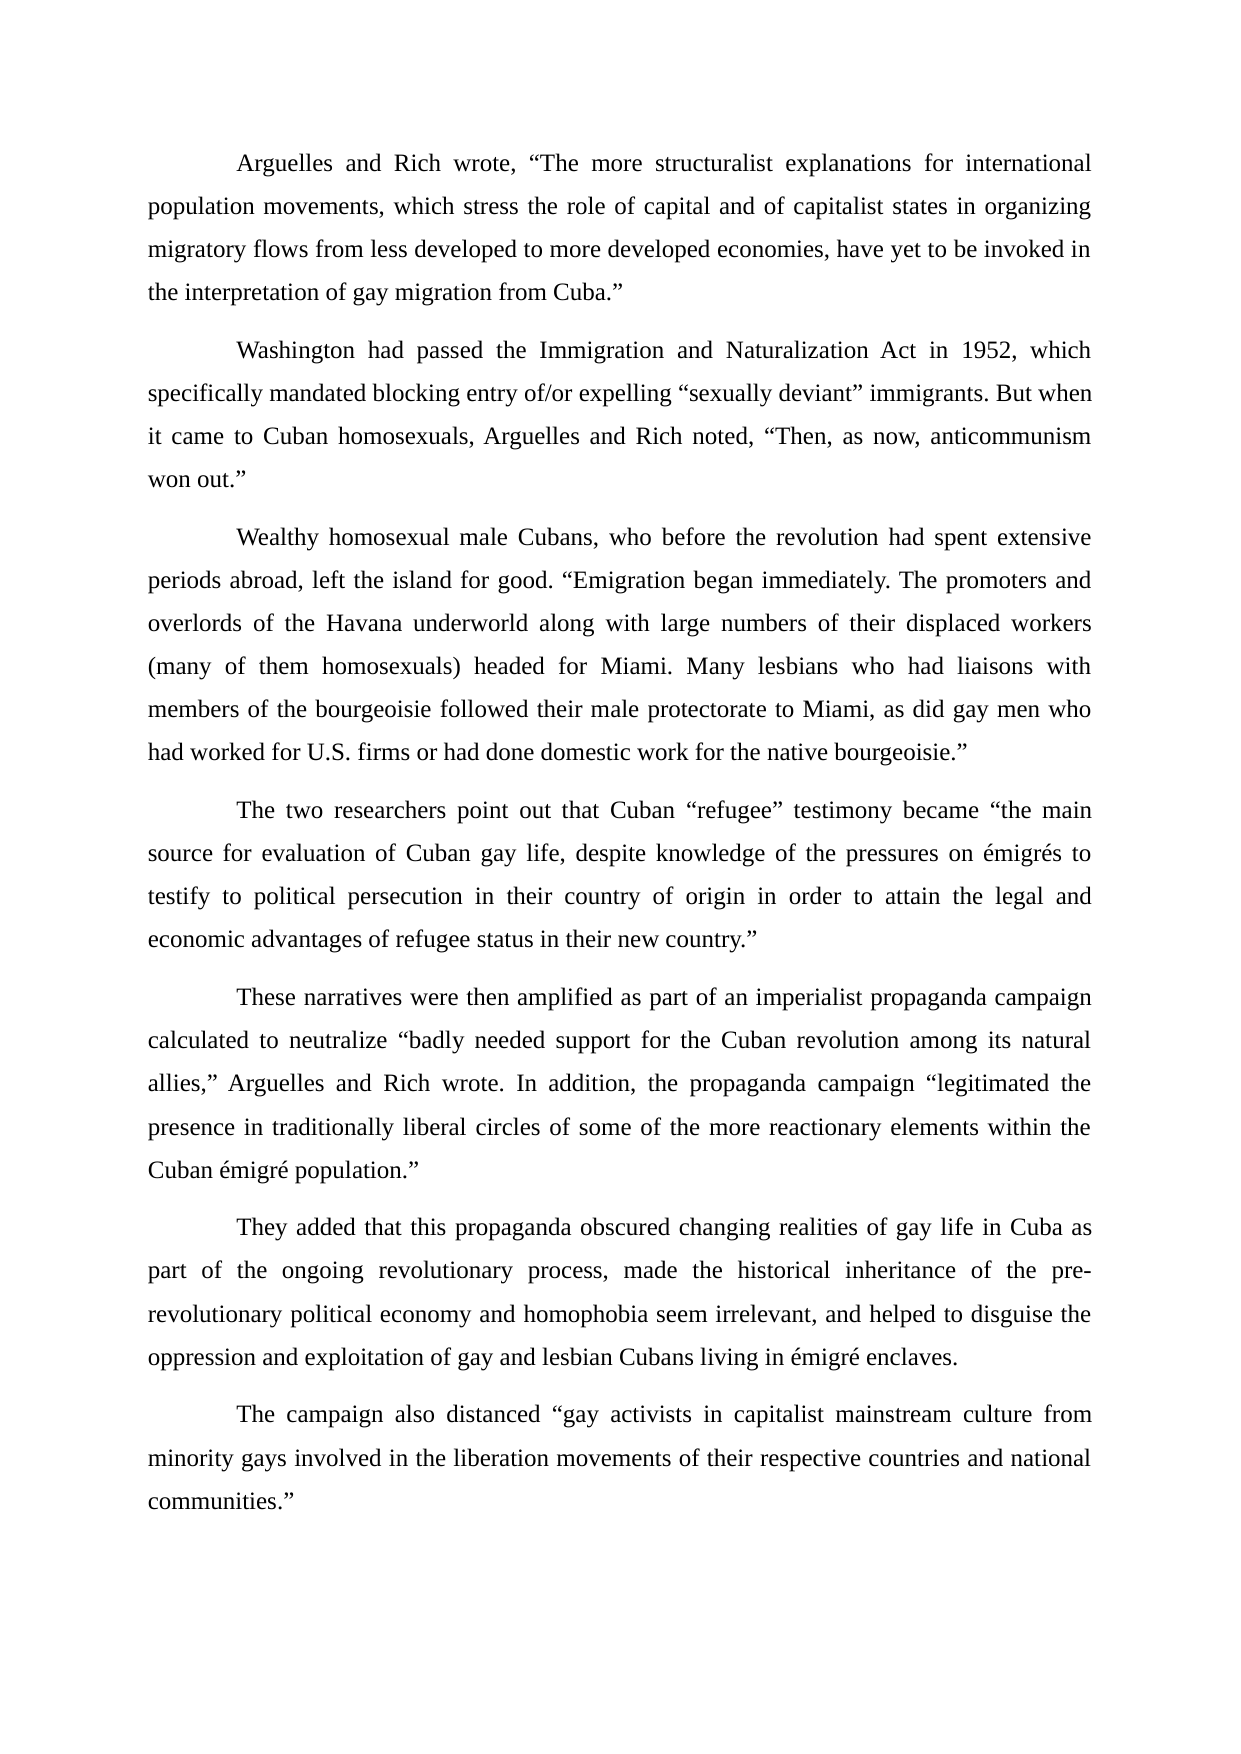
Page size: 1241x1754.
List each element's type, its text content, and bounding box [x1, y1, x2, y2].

text Arguelles and Rich wrote, “The more structuralist explanations for international population movements, which stress the role of capital and of capitalist states in organizing migratory flows from less developed to more developed economies, have yet to be invoked in the interpretation of gay migration from Cuba.” [148, 148, 1093, 306]
text The two researchers point out that Cuban “refugee” testimony became “the main source for evaluation of Cuban gay life, despite knowledge of the pressures on émigrés to testify to political persecution in their country of origin in order to attain the legal and economic advantages of refugee status in their new country.” [148, 795, 1093, 953]
text The campaign also distanced “gay activists in capitalist mainstream culture from minority gays involved in the liberation movements of their respective countries and national communities.” [148, 1399, 1093, 1514]
text Wealthy homosexual male Cubans, who before the revolution had spent extensive periods abroad, left the island for good. “Emigration began immediately. The promoters and overlords of the Havana underworld along with large numbers of their displaced workers (many of them homosexuals) headed for Miami. Many lesbians who had liaisons with members of the bourgeoisie followed their male protectorate to Miami, as did gay men who had worked for U.S. firms or had done domestic work for the native bourgeoisie.” [148, 522, 1093, 766]
text These narratives were then amplified as part of an imperialist propaganda campaign calculated to neutralize “badly needed support for the Cuban revolution among its natural allies,” Arguelles and Rich wrote. In addition, the propaganda campaign “legitimated the presence in traditionally liberal circles of some of the more reactionary elements within the Cuban émigré population.” [148, 982, 1093, 1183]
text They added that this propaganda obscured changing realities of gay life in Cuba as part of the ongoing revolutionary process, made the historical inheritance of the pre-revolutionary political economy and homophobia seem irrelevant, and helped to disguise the oppression and exploitation of gay and lesbian Cubans living in émigré enclaves. [148, 1212, 1093, 1371]
text Washington had passed the Immigration and Naturalization Act in 1952, which specifically mandated blocking entry of/or expelling “sexually deviant” immigrants. But when it came to Cuban homosexuals, Arguelles and Rich noted, “Then, as now, anticommunism won out.” [148, 335, 1093, 493]
